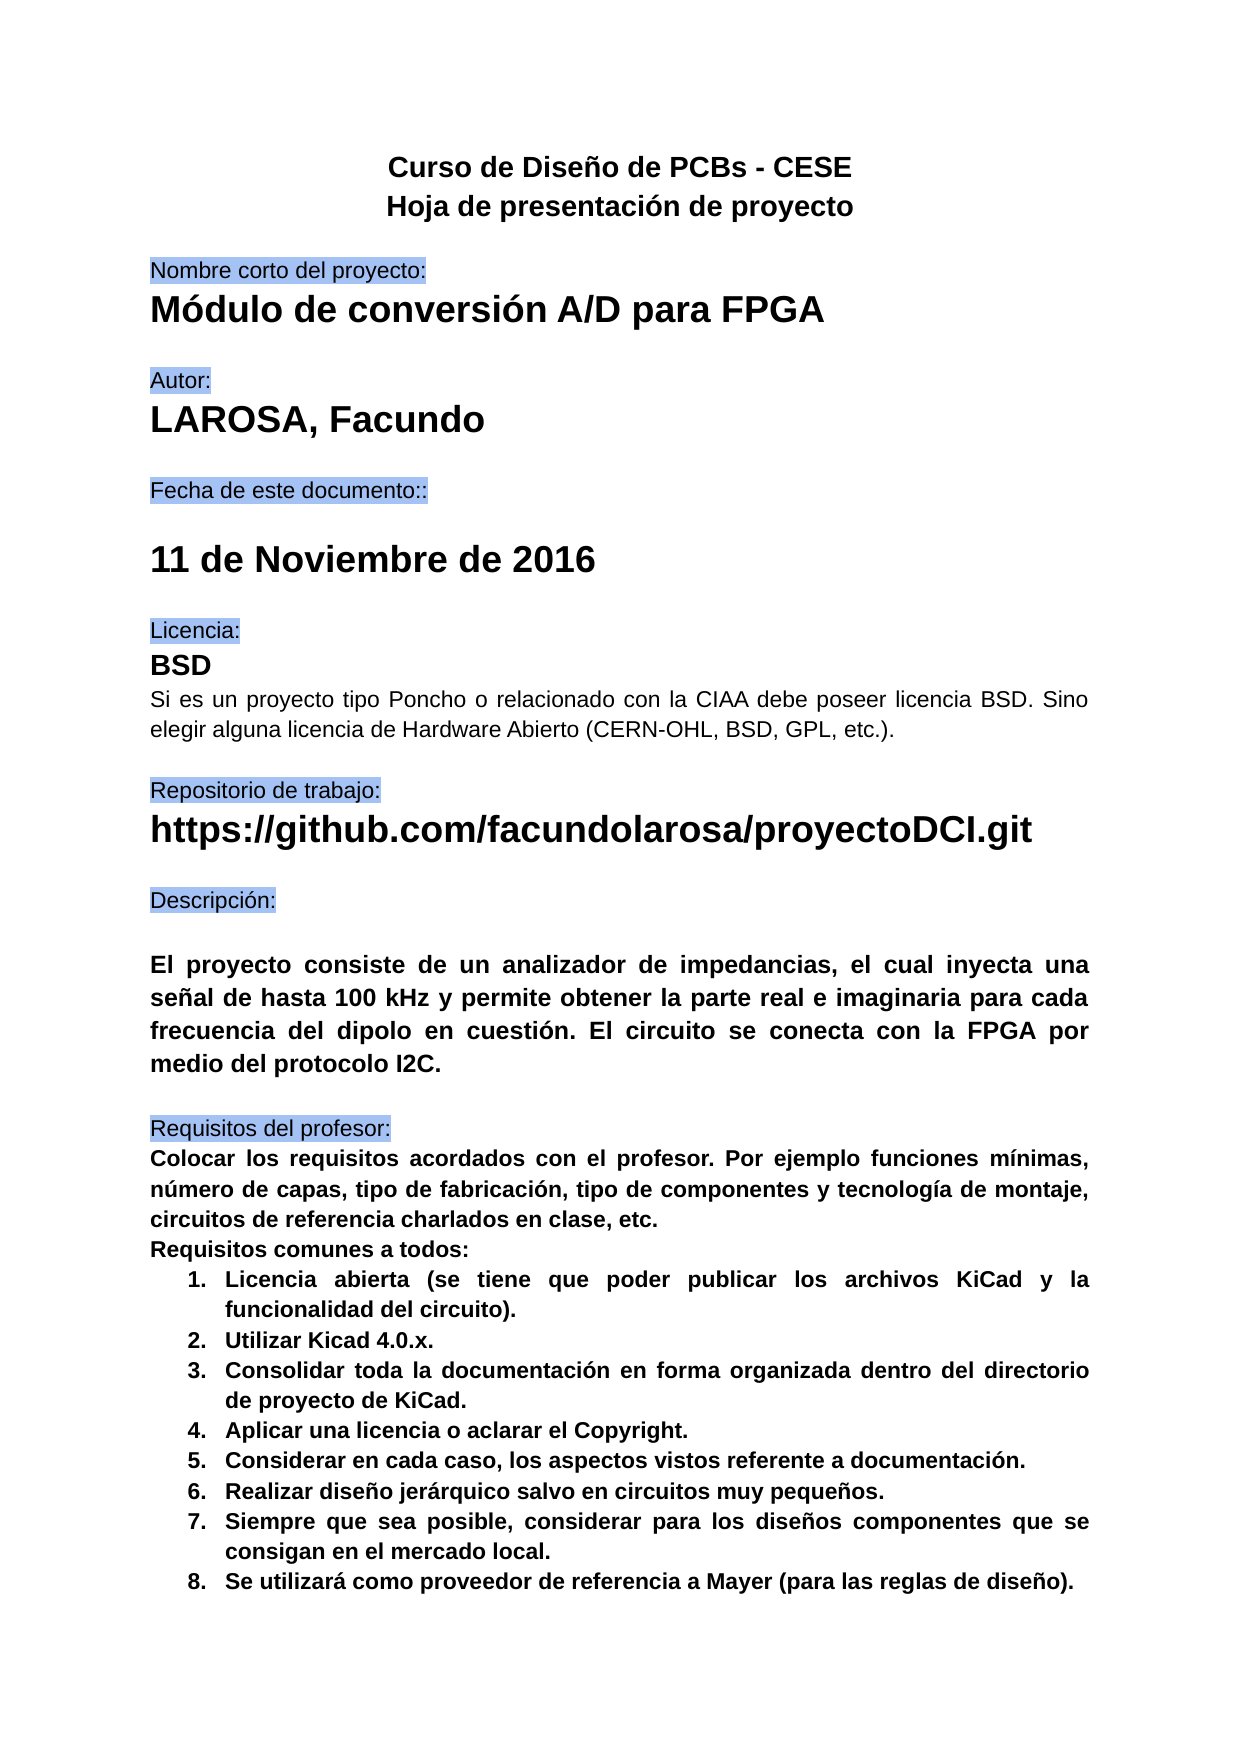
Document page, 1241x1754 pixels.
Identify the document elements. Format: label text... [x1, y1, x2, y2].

text https://github.com/facundolarosa/proyectoDCI.git [150, 807, 1090, 850]
list Utilizar Kicad 4.0.x. [187, 1327, 1090, 1353]
text LAROSA, Facundo [150, 397, 1090, 441]
list Consolidar toda la documentación en forma organizada dentro del directorio de proyecto de KiCad. [187, 1357, 1090, 1413]
list Licencia abierta (se tiene que poder publicar los archivos KiCad y la funcionalidad del circuito). [187, 1266, 1090, 1323]
text Autor: [150, 367, 1090, 394]
text Nombre corto del proyecto: [150, 257, 1090, 284]
list Siempre que sea posible, considerar para los diseños componentes que se consigan en el mercado local. [187, 1508, 1090, 1564]
text Fecha de este documento:: [150, 477, 1090, 504]
text Módulo de conversión A/D para FPGA [150, 287, 1090, 331]
text Hoja de presentación de proyecto [150, 188, 1090, 222]
text BSD [150, 648, 1090, 681]
text El proyecto consiste de un analizador de impedancias, el cual inyecta una señal de hasta 100 kHz y permite obtener la parte real e imaginaria para cada frecuencia del dipolo en cuestión. El circuito se conecta con la FPGA por medio del protocolo I2C. [150, 950, 1090, 1078]
text Descripción: [150, 887, 1090, 913]
text Colocar los requisitos acordados con el profesor. Por ejemplo funciones mínimas, número de capas, tipo de fabricación, tipo de componentes y tecnología de montaje, circuitos de referencia charlados en clase, etc. [150, 1145, 1090, 1232]
text Requisitos del profesor: [150, 1115, 1090, 1142]
list Considerar en cada caso, los aspectos vistos referente a documentación. [187, 1447, 1090, 1474]
text Requisitos comunes a todos: [150, 1236, 1090, 1262]
list Aplicar una licencia o aclarar el Copyright. [187, 1417, 1090, 1444]
text 11 de Noviembre de 2016 [150, 538, 1090, 581]
text Curso de Diseño de PCBs - CESE [150, 150, 1090, 183]
list Se utilizará como proveedor de referencia a Mayer (para las reglas de diseño). [187, 1568, 1090, 1595]
text Si es un proyecto tipo Poncho o relacionado con la CIAA debe poseer licencia BSD. Sino elegir alguna licencia de Hardware Abierto (CERN-OHL, BSD, GPL, etc.). [150, 686, 1090, 743]
text Repositorio de trabajo: [150, 777, 1090, 803]
text Licencia: [150, 617, 1090, 644]
list Realizar diseño jerárquico salvo en circuitos muy pequeños. [187, 1478, 1090, 1504]
